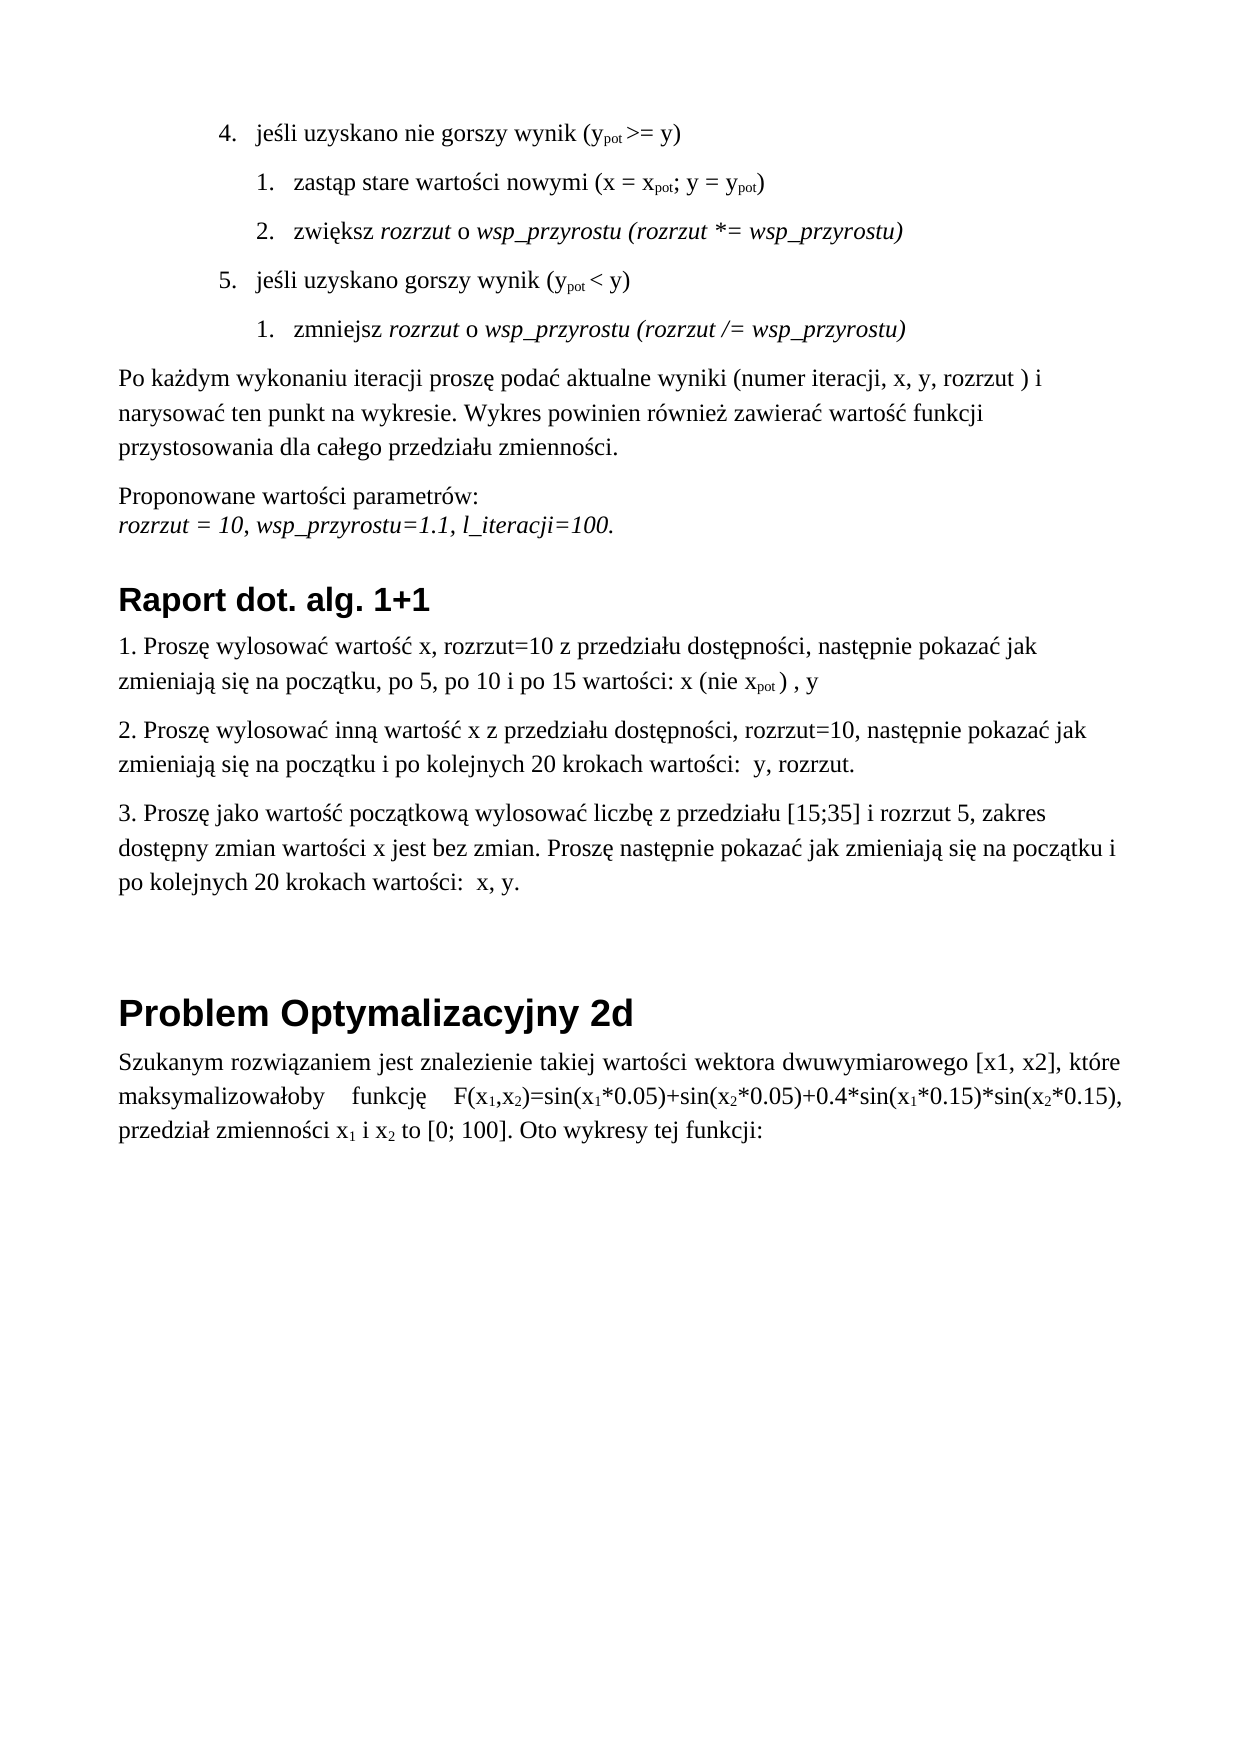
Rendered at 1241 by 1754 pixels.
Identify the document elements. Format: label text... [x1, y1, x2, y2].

text rozrzut = 10, wsp_przyrostu=1.1, l_iteracji=100. [118, 510, 1122, 539]
list jeśli uzyskano gorszy wynik (ypot < y) [218, 265, 1122, 294]
text Proponowane wartości parametrów: [118, 481, 1122, 510]
text Po każdym wykonaniu iteracji proszę podać aktualne wyniki (numer iteracji, x, y, rozrzut ) i narysować ten punkt na wykresie. Wykres powinien również zawierać wartość funkcji przystosowania dla całego przedziału zmienności. [118, 363, 1122, 461]
subtitle Problem Optymalizacyjny 2d [118, 990, 1122, 1034]
text 2. Proszę wylosować inną wartość x z przedziału dostępności, rozrzut=10, następnie pokazać jak zmieniają się na początku i po kolejnych 20 krokach wartości: y, rozrzut. [118, 715, 1122, 778]
subtitle Raport dot. alg. 1+1 [118, 580, 1122, 619]
text 3. Proszę jako wartość początkową wylosować liczbę z przedziału [15;35] i rozrzut 5, zakres dostępny zmian wartości x jest bez zmian. Proszę następnie pokazać jak zmieniają się na początku i po kolejnych 20 krokach wartości: x, y. [118, 798, 1122, 896]
text 1. Proszę wylosować wartość x, rozrzut=10 z przedziału dostępności, następnie pokazać jak zmieniają się na początku, po 5, po 10 i po 15 wartości: x (nie xpot ) , y [118, 631, 1122, 694]
text Szukanym rozwiązaniem jest znalezienie takiej wartości wektora dwuwymiarowego [x1, x2], które maksymalizowałoby funkcję F(x1,x2)=sin(x1*0.05)+sin(x2*0.05)+0.4*sin(x1*0.15)*sin(x2*0.15), przedział zmienności x1 i x2 to [0; 100]. Oto wykresy tej funkcji: [118, 1047, 1122, 1144]
list jeśli uzyskano nie gorszy wynik (ypot >= y) [218, 118, 1122, 147]
list zastąp stare wartości nowymi (x = xpot; y = ypot) [256, 167, 1122, 196]
list zwiększ rozrzut o wsp_przyrostu (rozrzut *= wsp_przyrostu) [256, 216, 1122, 245]
list zmniejsz rozrzut o wsp_przyrostu (rozrzut /= wsp_przyrostu) [256, 314, 1122, 343]
